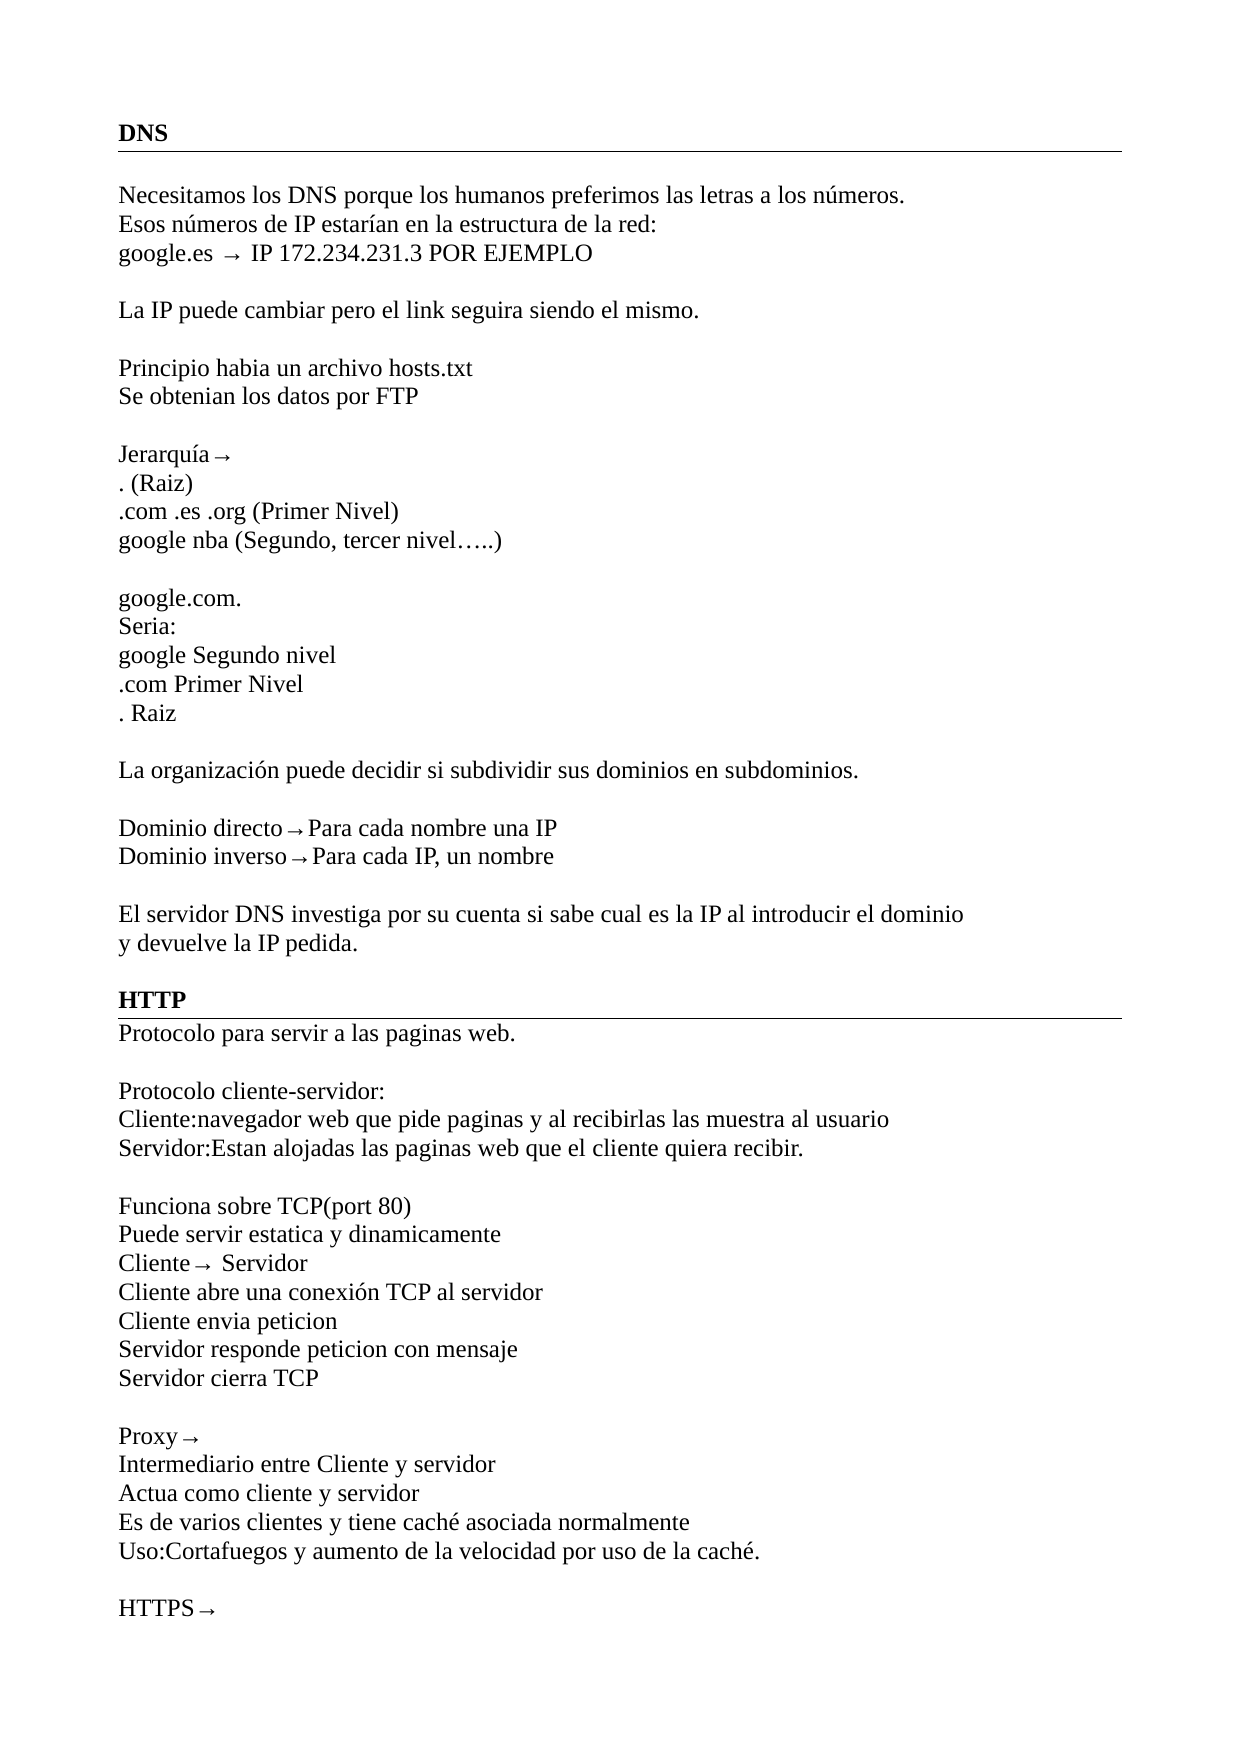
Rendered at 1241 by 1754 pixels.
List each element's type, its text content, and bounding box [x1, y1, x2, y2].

text DNS [118, 118, 1122, 151]
text . Raiz [118, 698, 1122, 726]
text Esos números de IP estarían en la estructura de la red: [118, 209, 1122, 238]
text Dominio inverso→Para cada IP, un nombre [118, 841, 1122, 870]
text La organización puede decidir si subdividir sus dominios en subdominios. [118, 755, 1122, 784]
text .com .es .org (Primer Nivel) [118, 496, 1122, 525]
text y devuelve la IP pedida. [118, 928, 1122, 956]
text El servidor DNS investiga por su cuenta si sabe cual es la IP al introducir el dominio [118, 899, 1122, 928]
text Intermediario entre Cliente y servidor [118, 1449, 1122, 1478]
text Servidor responde peticion con mensaje [118, 1334, 1122, 1363]
text Cliente→ Servidor [118, 1248, 1122, 1277]
text Servidor:Estan alojadas las paginas web que el cliente quiera recibir. [118, 1133, 1122, 1162]
text Principio habia un archivo hosts.txt [118, 353, 1122, 381]
text Jerarquía→ [118, 439, 1122, 468]
text HTTP [118, 985, 1122, 1018]
text Cliente:navegador web que pide paginas y al recibirlas las muestra al usuario [118, 1104, 1122, 1133]
text Puede servir estatica y dinamicamente [118, 1219, 1122, 1248]
text google Segundo nivel [118, 640, 1122, 669]
text .com Primer Nivel [118, 669, 1122, 698]
text google.es → IP 172.234.231.3 POR EJEMPLO [118, 238, 1122, 266]
text Dominio directo→Para cada nombre una IP [118, 813, 1122, 841]
text . (Raiz) [118, 468, 1122, 496]
text Es de varios clientes y tiene caché asociada normalmente [118, 1507, 1122, 1536]
text HTTPS→ [118, 1593, 1122, 1622]
text google nba (Segundo, tercer nivel…..) [118, 525, 1122, 554]
text Uso:Cortafuegos y aumento de la velocidad por uso de la caché. [118, 1536, 1122, 1564]
text Proxy→ [118, 1421, 1122, 1449]
text Protocolo para servir a las paginas web. [118, 1019, 1122, 1047]
text Se obtenian los datos por FTP [118, 381, 1122, 410]
text Protocolo cliente-servidor: [118, 1076, 1122, 1104]
text Necesitamos los DNS porque los humanos preferimos las letras a los números. [118, 180, 1122, 209]
text google.com. [118, 583, 1122, 611]
text La IP puede cambiar pero el link seguira siendo el mismo. [118, 295, 1122, 324]
text Seria: [118, 611, 1122, 640]
text Actua como cliente y servidor [118, 1478, 1122, 1507]
text Funciona sobre TCP(port 80) [118, 1191, 1122, 1219]
text Cliente abre una conexión TCP al servidor [118, 1277, 1122, 1306]
text Servidor cierra TCP [118, 1363, 1122, 1392]
text Cliente envia peticion [118, 1306, 1122, 1334]
